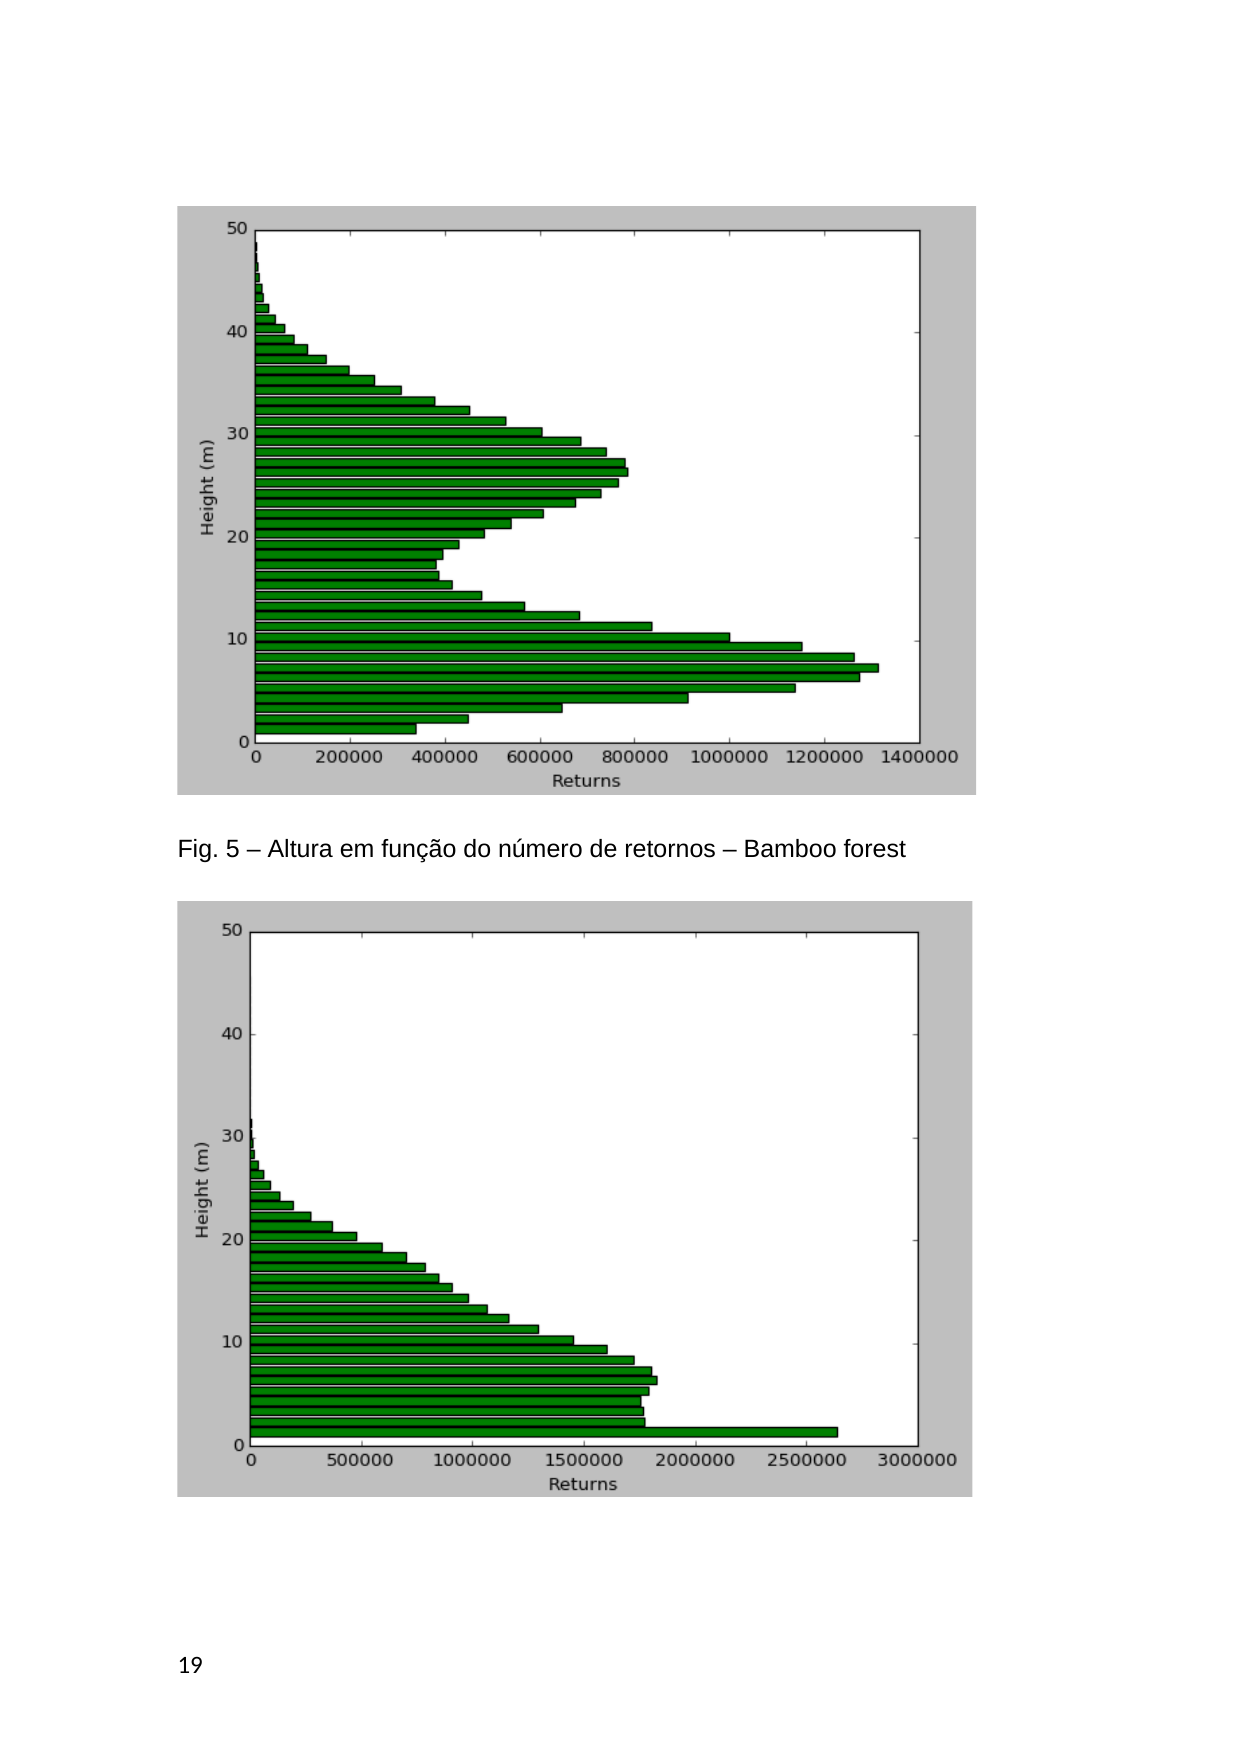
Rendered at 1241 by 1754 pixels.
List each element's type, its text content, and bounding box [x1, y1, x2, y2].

picture [177, 206, 977, 795]
picture [177, 901, 973, 1497]
text Fig. 5 – Altura em função do número de retornos – Bamboo forest [177, 834, 1063, 862]
